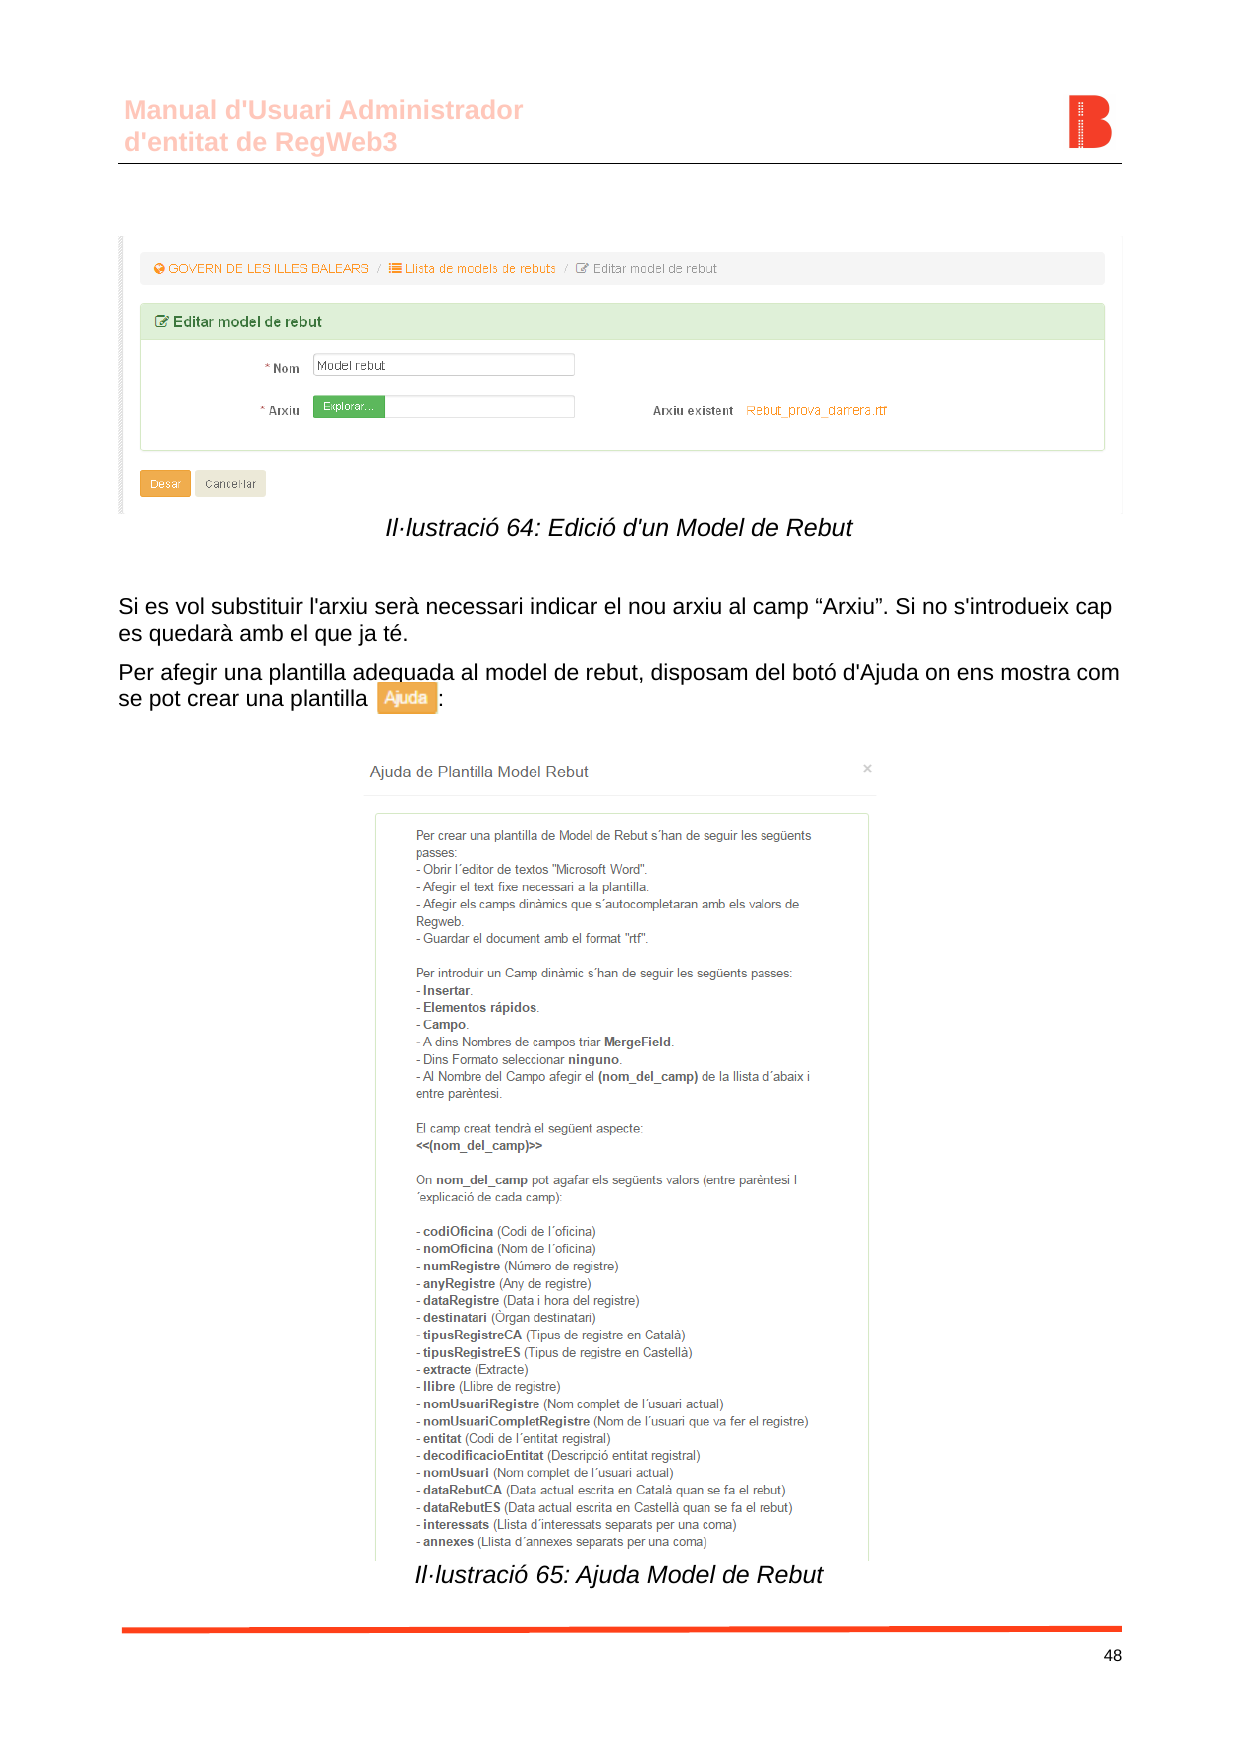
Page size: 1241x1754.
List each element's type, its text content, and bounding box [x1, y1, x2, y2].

picture [377, 682, 439, 714]
text Per afegir una plantilla adequada al model de rebut, disposam del botó d'Ajuda on ens mostra com se pot crear una plantilla : [118, 658, 1122, 711]
text Si es vol substituir l'arxiu serà necessari indicar el nou arxiu al camp “Arxiu”. Si no s'introdueix cap es quedarà amb el que ja té. [118, 593, 1122, 646]
text Il·lustració 65: Ajuda Model de Rebut [118, 763, 1122, 1589]
picture [1063, 94, 1117, 150]
text Il·lustració 64: Edició d'un Model de Rebut [118, 514, 1122, 542]
picture [363, 750, 877, 1561]
picture [118, 236, 1123, 514]
